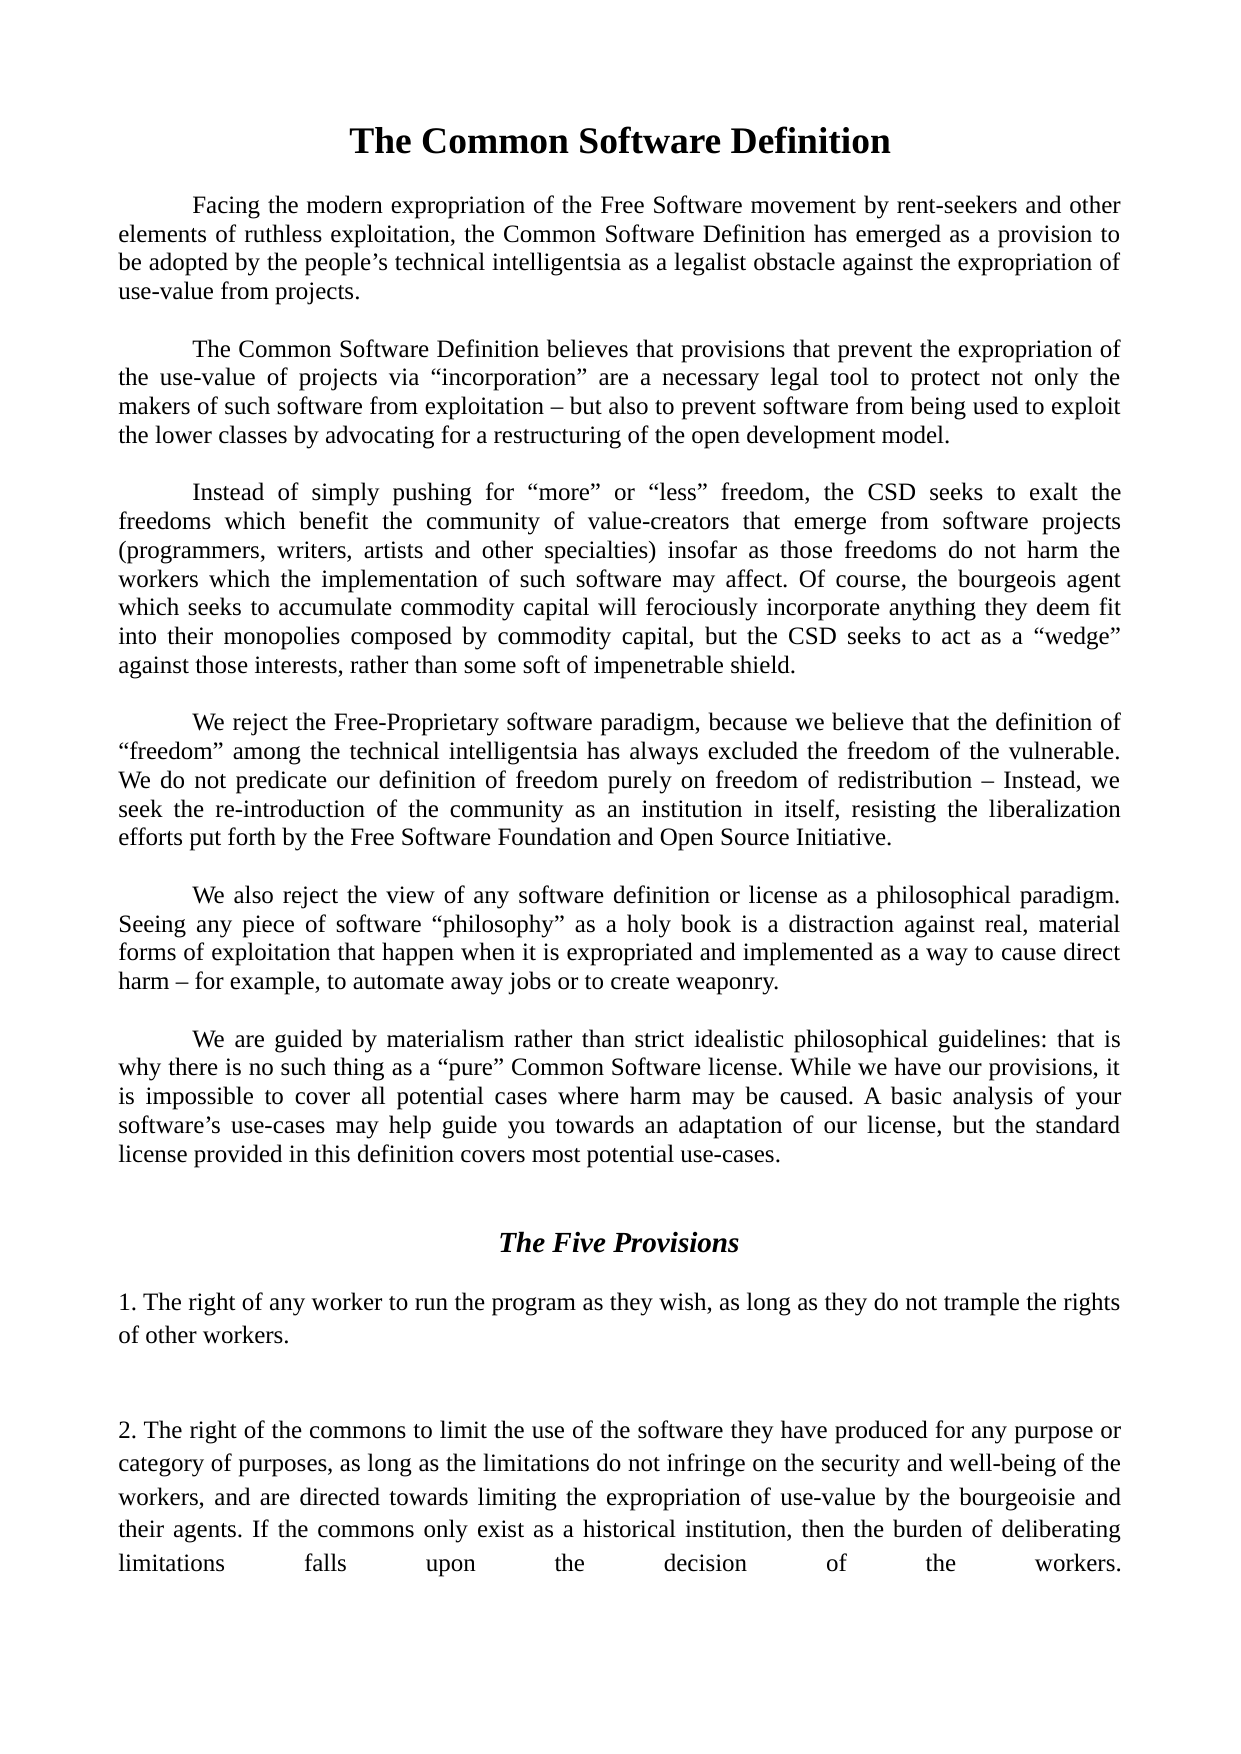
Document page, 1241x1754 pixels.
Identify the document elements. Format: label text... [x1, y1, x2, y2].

text The Five Provisions [118, 1225, 1122, 1258]
text Facing the modern expropriation of the Free Software movement by rent-seekers and other elements of ruthless exploitation, the Common Software Definition has emerged as a provision to be adopted by the people’s technical intelligentsia as a legalist obstacle against the expropriation of use-value from projects. [118, 190, 1122, 305]
text We also reject the view of any software definition or license as a philosophical paradigm. Seeing any piece of software “philosophy” as a holy book is a distraction against real, material forms of exploitation that happen when it is expropriated and implemented as a way to cause direct harm – for example, to automate away jobs or to create weaponry. [118, 880, 1122, 995]
text Instead of simply pushing for “more” or “less” freedom, the CSD seeks to exalt the freedoms which benefit the community of value-creators that emerge from software projects (programmers, writers, artists and other specialties) insofar as those freedoms do not harm the workers which the implementation of such software may affect. Of course, the bourgeois agent which seeks to accumulate commodity capital will ferociously incorporate anything they deem fit into their monopolies composed by commodity capital, but the CSD seeks to act as a “wedge” against those interests, rather than some soft of impenetrable shield. [118, 477, 1122, 679]
text We reject the Free-Proprietary software paradigm, because we believe that the definition of “freedom” among the technical intelligentsia has always excluded the freedom of the vulnerable. We do not predicate our definition of freedom purely on freedom of redistribution – Instead, we seek the re-introduction of the community as an institution in itself, resisting the liberalization efforts put forth by the Free Software Foundation and Open Source Initiative. [118, 707, 1122, 851]
text We are guided by materialism rather than strict idealistic philosophical guidelines: that is why there is no such thing as a “pure” Common Software license. While we have our provisions, it is impossible to cover all potential cases where harm may be caused. A basic analysis of your software’s use-cases may help guide you towards an adaptation of our license, but the standard license provided in this definition covers most potential use-cases. [118, 1024, 1122, 1167]
text 1. The right of any worker to run the program as they wish, as long as they do not trample the rights of other workers. [118, 1287, 1122, 1349]
text The Common Software Definition believes that provisions that prevent the expropriation of the use-value of projects via “incorporation” are a necessary legal tool to protect not only the makers of such software from exploitation – but also to prevent software from being used to exploit the lower classes by advocating for a restructuring of the open development model. [118, 334, 1122, 449]
text 2. The right of the commons to limit the use of the software they have produced for any purpose or category of purposes, as long as the limitations do not infringe on the security and well-being of the workers, and are directed towards limiting the expropriation of use-value by the bourgeoisie and their agents. If the commons only exist as a historical institution, then the burden of deliberating limitations falls upon the decision of the workers. [118, 1416, 1122, 1609]
text The Common Software Definition [118, 118, 1122, 161]
